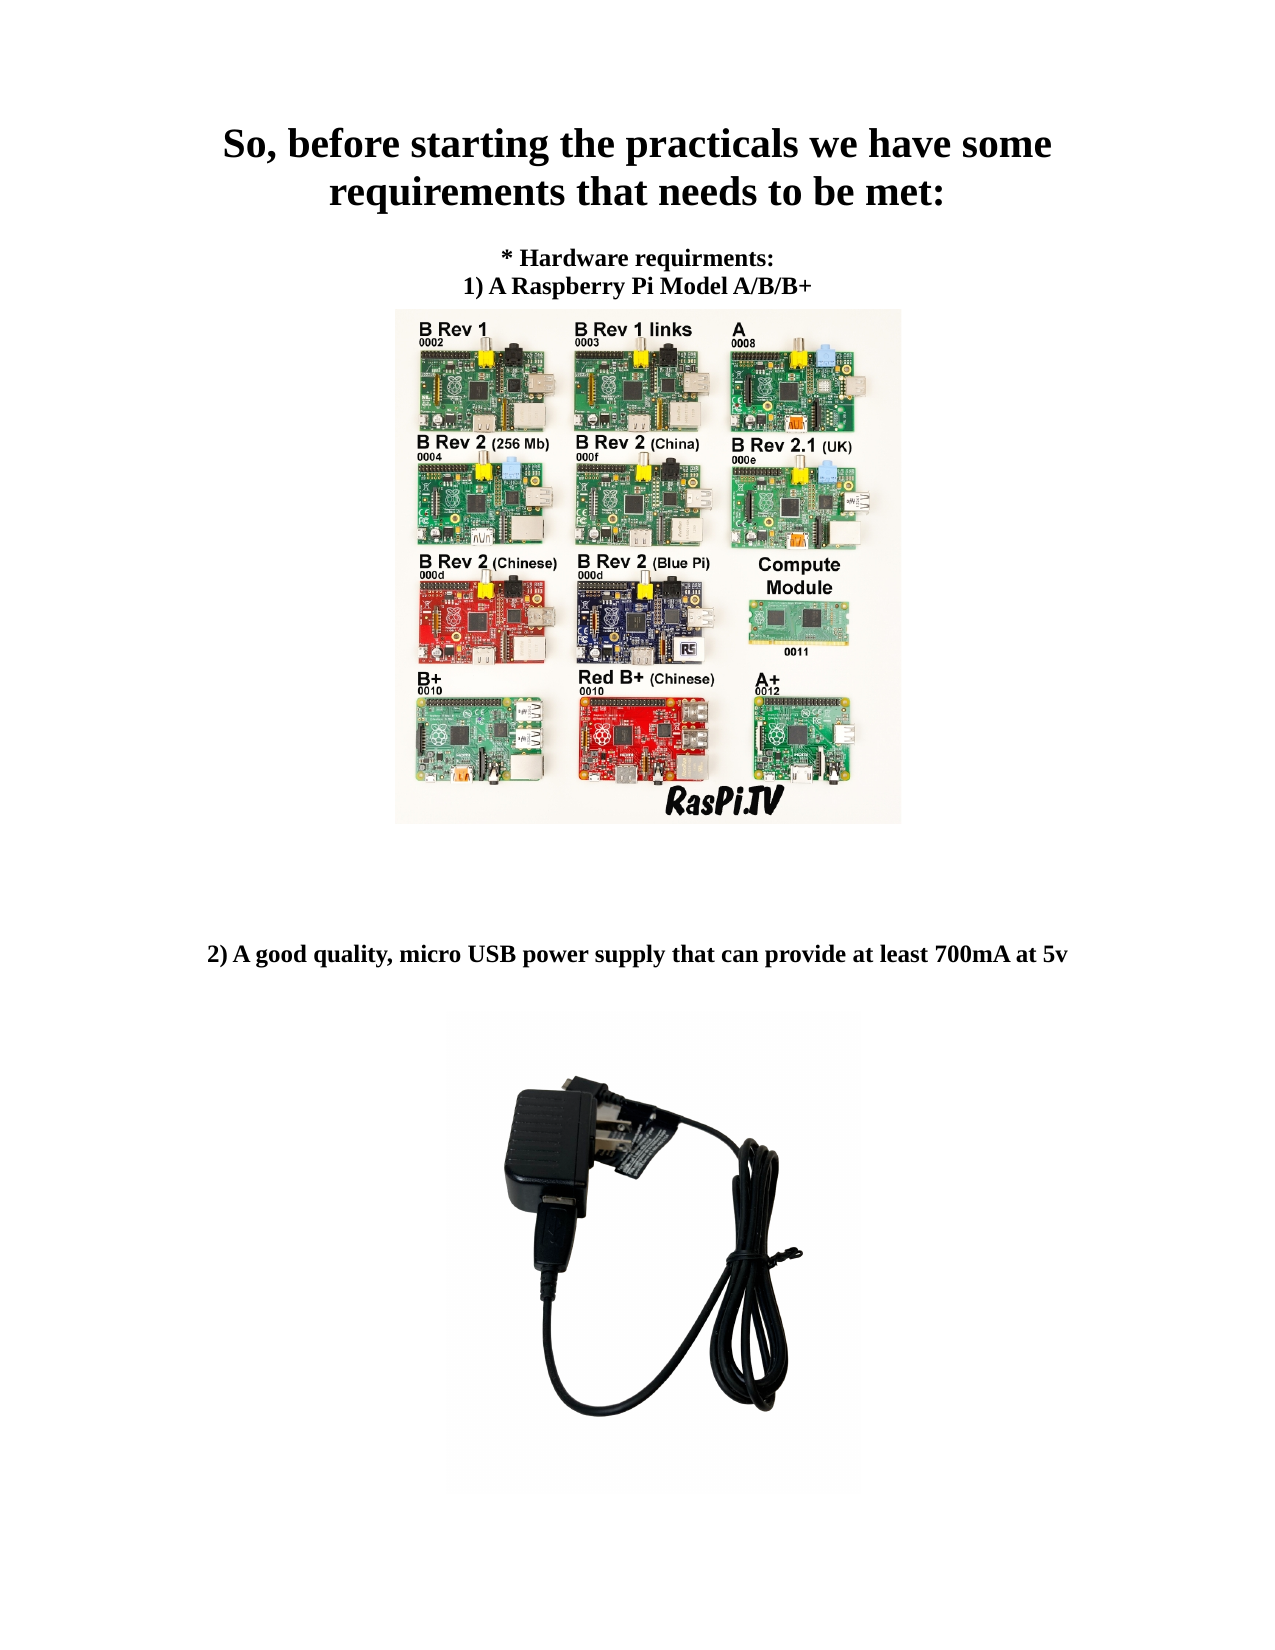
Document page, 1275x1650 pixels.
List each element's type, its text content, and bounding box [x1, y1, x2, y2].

text * Hardware requirments: [118, 243, 1157, 271]
picture [395, 309, 902, 824]
picture [446, 1011, 861, 1494]
text 1) A Raspberry Pi Model A/B/B+ [118, 271, 1157, 300]
text So, before starting the practicals we have some requirements that needs to be met: [118, 118, 1157, 214]
text 2) A good quality, micro USB power supply that can provide at least 700mA at 5v [118, 939, 1157, 967]
